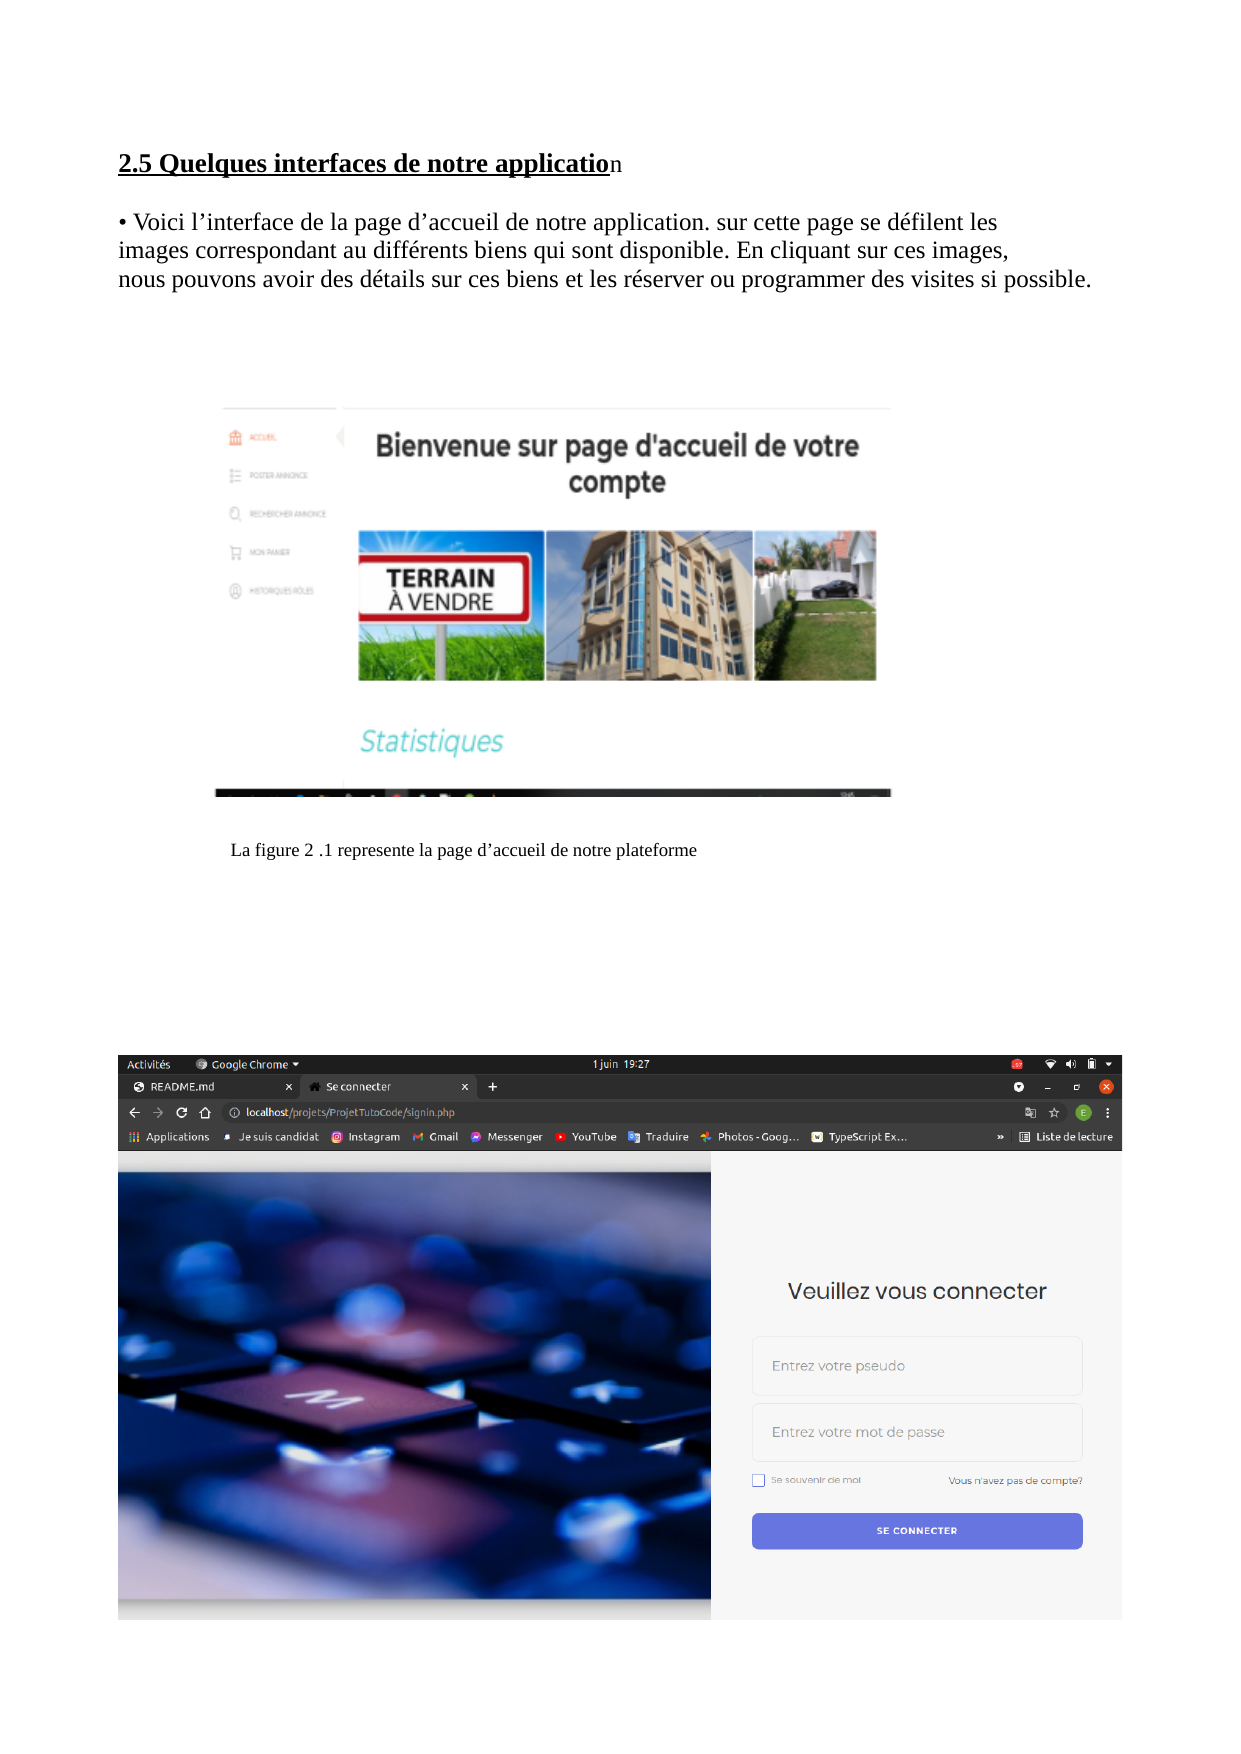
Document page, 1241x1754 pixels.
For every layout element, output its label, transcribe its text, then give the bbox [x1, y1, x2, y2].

picture [118, 1055, 1123, 1620]
text nous pouvons avoir des détails sur ces biens et les réserver ou programmer des visites si possible. [118, 264, 1122, 293]
text La figure 2 .1 represente la page d’accueil de notre plateforme [118, 839, 1122, 861]
picture [174, 406, 922, 797]
text 2.5 Quelques interfaces de notre application [118, 147, 1122, 178]
text • Voici l’interface de la page d’accueil de notre application. sur cette page se défilent les [118, 207, 1122, 236]
text images correspondant au différents biens qui sont disponible. En cliquant sur ces images, [118, 236, 1122, 264]
